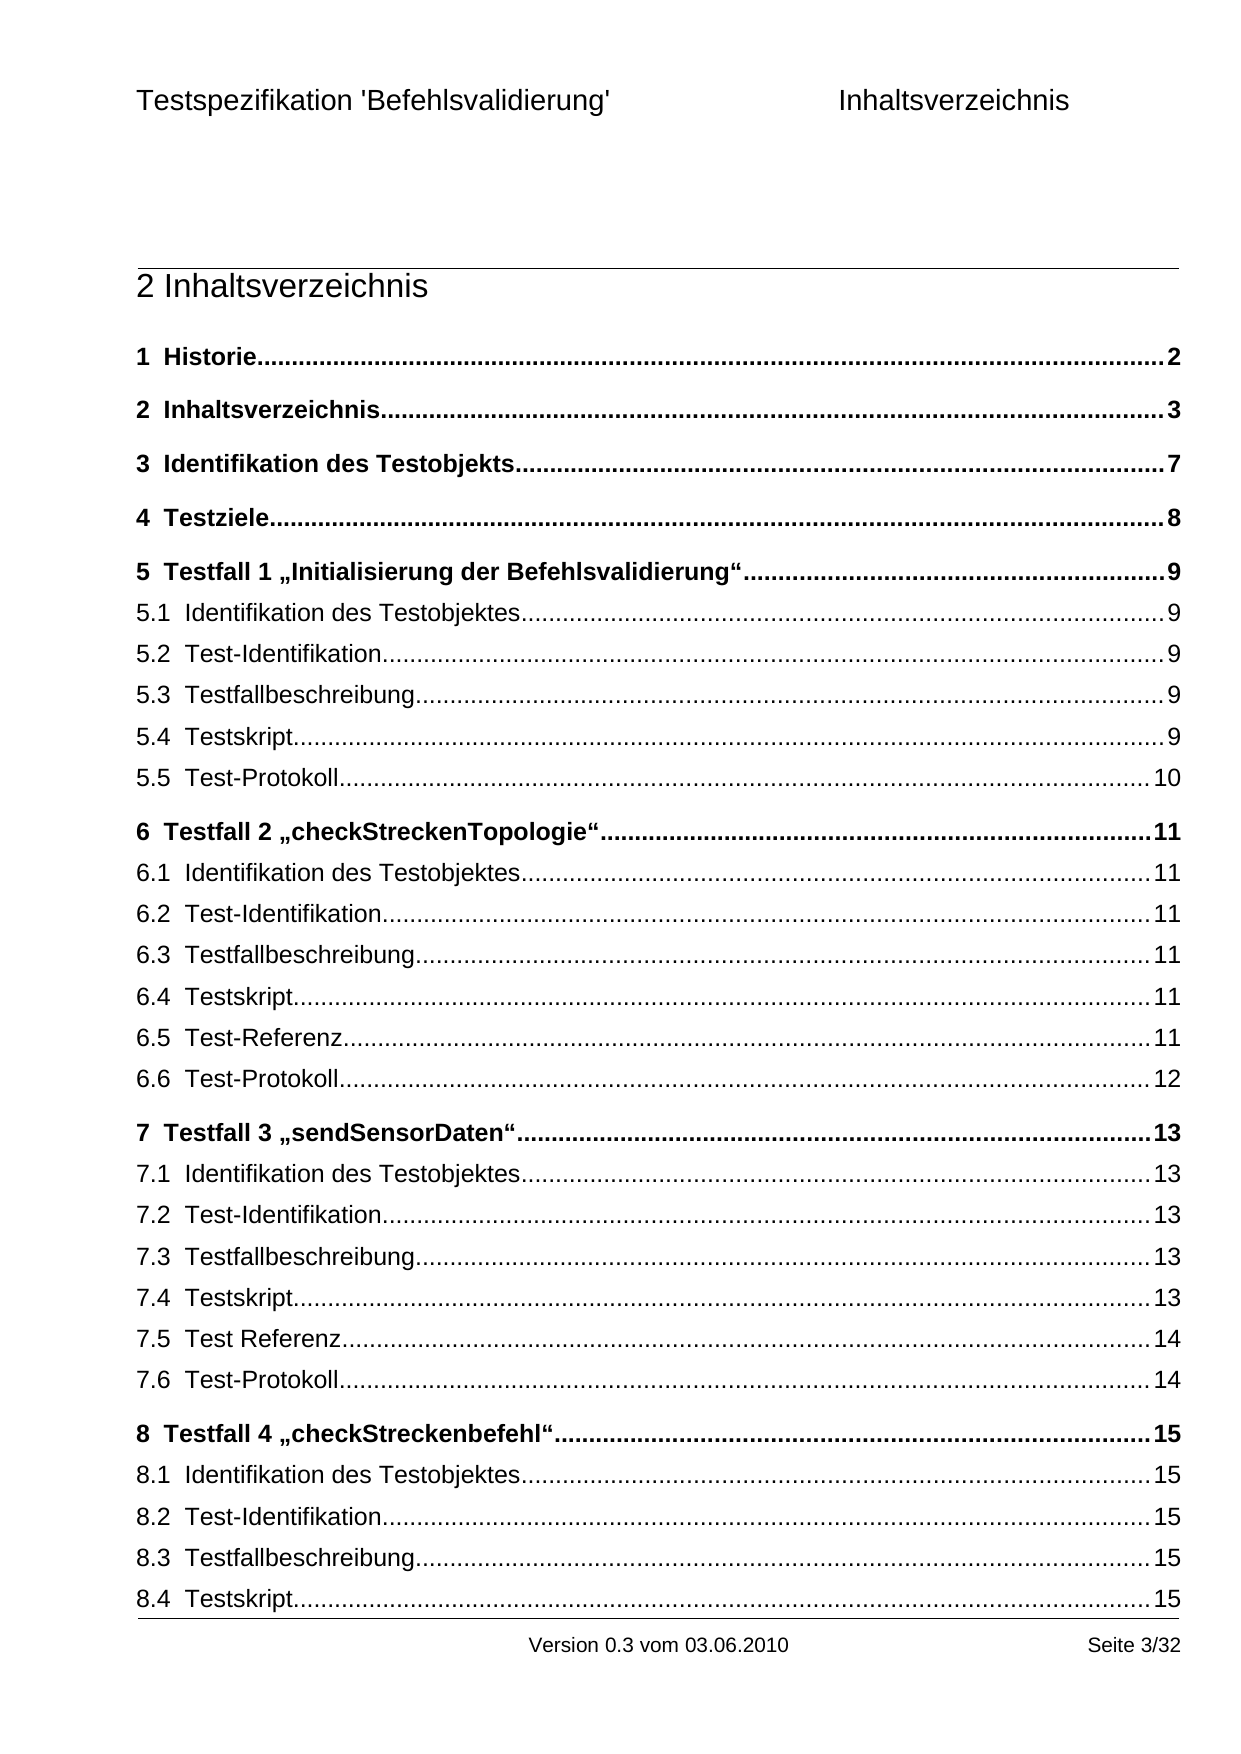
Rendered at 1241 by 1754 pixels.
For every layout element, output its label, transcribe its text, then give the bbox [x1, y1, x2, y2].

text 5.5 Test-Protokoll 10 [136, 763, 1181, 792]
text 5.3 Testfallbeschreibung 9 [136, 681, 1181, 709]
text 7.2 Test-Identifikation 13 [136, 1201, 1181, 1229]
text 6.5 Test-Referenz 11 [136, 1023, 1181, 1052]
text 7 Testfall 3 „sendSensorDaten“ 13 [136, 1118, 1181, 1147]
text 6.4 Testskript 11 [136, 982, 1181, 1011]
text 7.1 Identifikation des Testobjektes 13 [136, 1159, 1181, 1188]
text 7.4 Testskript 13 [136, 1283, 1181, 1312]
text 8.1 Identifikation des Testobjektes 15 [136, 1461, 1181, 1489]
text 5.1 Identifikation des Testobjektes 9 [136, 598, 1181, 627]
text 8.4 Testskript 15 [136, 1584, 1181, 1612]
text 8 Testfall 4 „checkStreckenbefehl“ 15 [136, 1419, 1181, 1448]
text 6.1 Identifikation des Testobjektes 11 [136, 858, 1181, 887]
text 7.6 Test-Protokoll 14 [136, 1366, 1181, 1394]
text 7.3 Testfallbeschreibung 13 [136, 1242, 1181, 1271]
text 8.2 Test-Identifikation 15 [136, 1502, 1181, 1531]
text 3 Identifikation des Testobjekts 7 [136, 449, 1181, 478]
text 1 Historie 2 [136, 342, 1181, 371]
text 8.3 Testfallbeschreibung 15 [136, 1543, 1181, 1572]
text 2 Inhaltsverzeichnis 3 [136, 396, 1181, 424]
text 6 Testfall 2 „checkStreckenTopologie“ 11 [136, 817, 1181, 846]
text 5 Testfall 1 „Initialisierung der Befehlsvalidierung“ 9 [136, 557, 1181, 586]
text 5.2 Test-Identifikation 9 [136, 639, 1181, 668]
text 6.3 Testfallbeschreibung 11 [136, 941, 1181, 969]
subtitle Inhaltsverzeichnis [136, 289, 1181, 304]
text 4 Testziele 8 [136, 503, 1181, 532]
text 6.2 Test-Identifikation 11 [136, 899, 1181, 928]
text 7.5 Test Referenz 14 [136, 1324, 1181, 1353]
text 6.6 Test-Protokoll 12 [136, 1064, 1181, 1093]
text 5.4 Testskript 9 [136, 722, 1181, 751]
